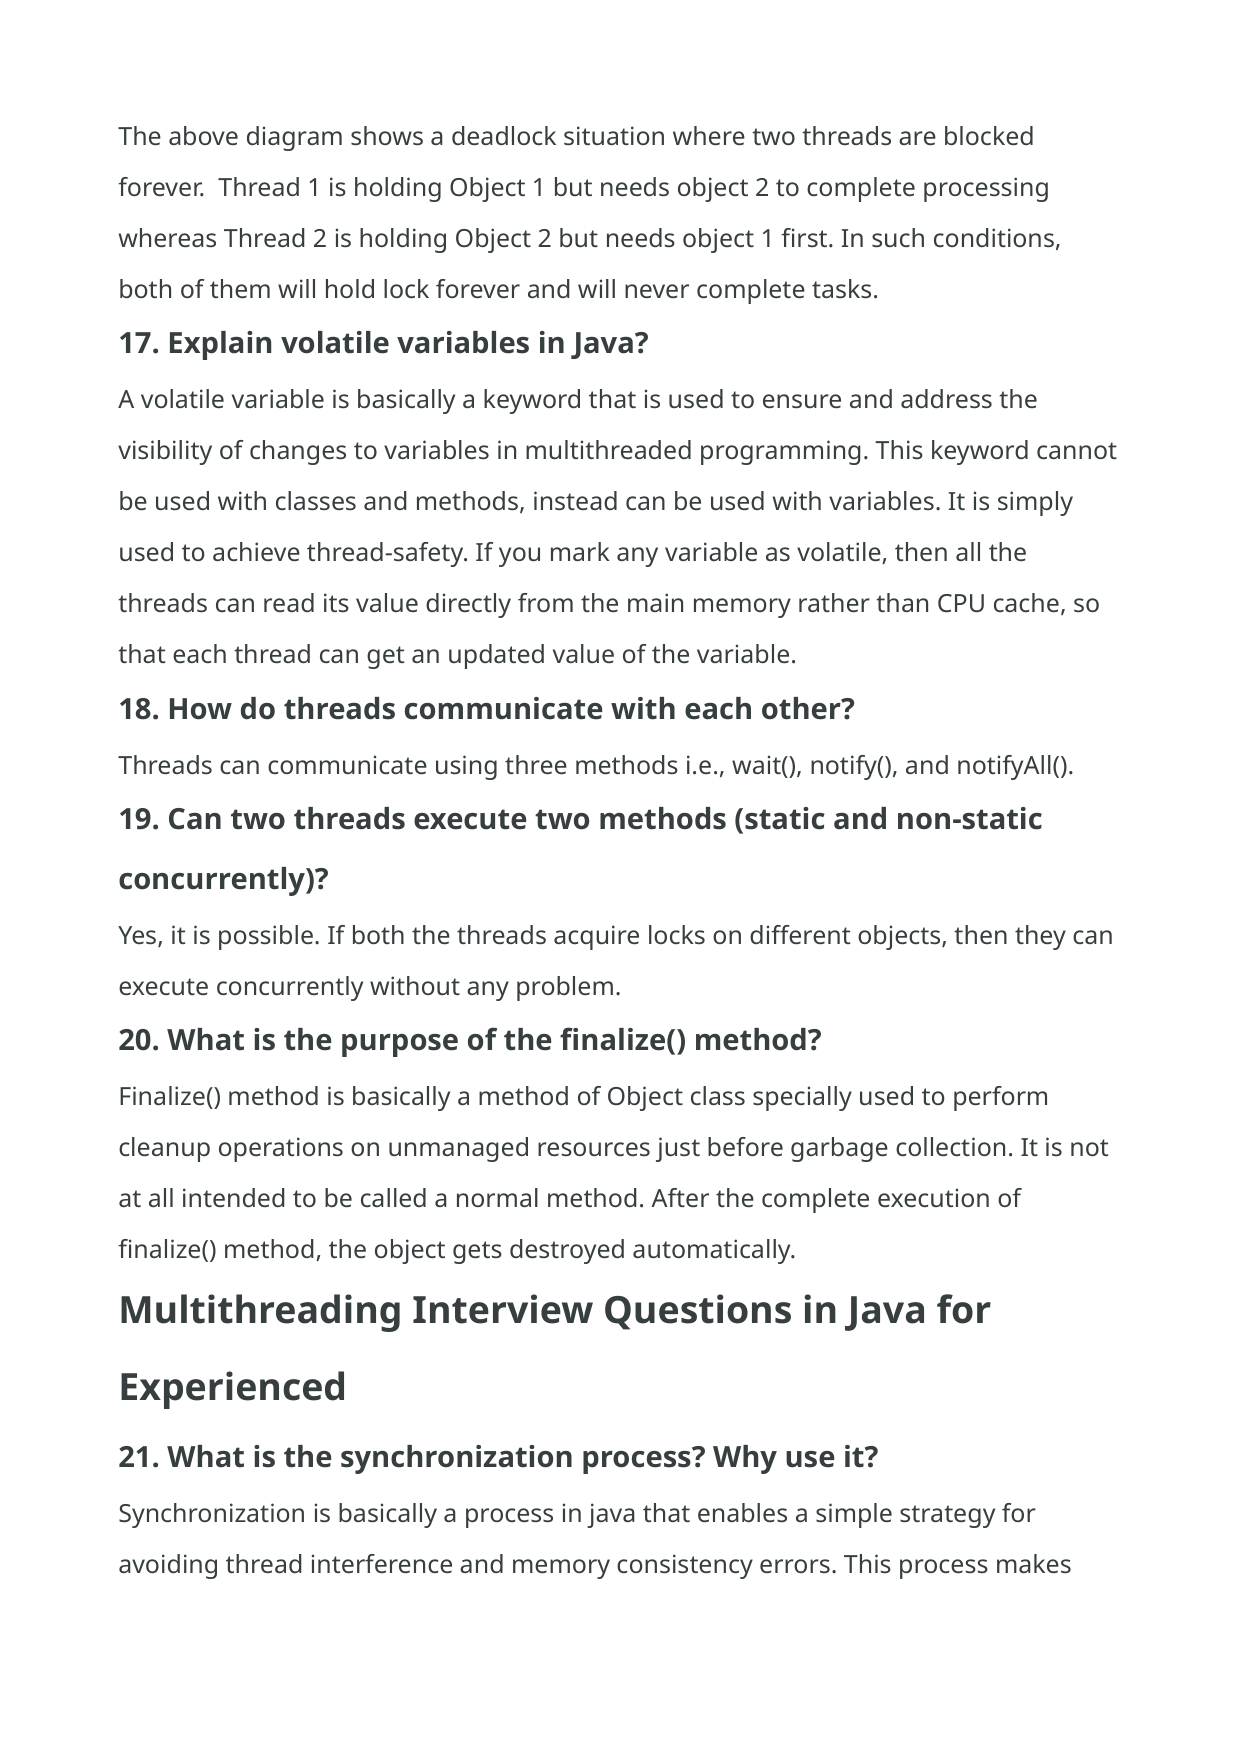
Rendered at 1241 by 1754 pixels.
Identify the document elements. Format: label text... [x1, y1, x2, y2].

text Finalize() method is basically a method of Object class specially used to perform cleanup operations on unmanaged resources just before garbage collection. It is not at all intended to be called a normal method. After the complete execution of finalize() method, the object gets destroyed automatically. [118, 1079, 1122, 1266]
subtitle 21. What is the synchronization process? Why use it? [118, 1436, 1122, 1476]
subtitle 19. Can two threads execute two methods (static and non-static concurrently)? [118, 798, 1122, 898]
subtitle 17. Explain volatile variables in Java? [118, 322, 1122, 362]
text Threads can communicate using three methods i.e., wait(), notify(), and notifyAll(). [118, 747, 1122, 782]
text A volatile variable is basically a keyword that is used to ensure and address the visibility of changes to variables in multithreaded programming. This keyword cannot be used with classes and methods, instead can be used with variables. It is simply used to achieve thread-safety. If you mark any variable as volatile, then all the threads can read its value directly from the main memory rather than CPU cache, so that each thread can get an updated value of the variable. [118, 382, 1122, 671]
subtitle 20. What is the purpose of the finalize() method? [118, 1019, 1122, 1059]
text The above diagram shows a deadlock situation where two threads are blocked forever. Thread 1 is holding Object 1 but needs object 2 to complete processing whereas Thread 2 is holding Object 2 but needs object 1 first. In such conditions, both of them will hold lock forever and will never complete tasks. [118, 118, 1122, 305]
text Yes, it is possible. If both the threads acquire locks on different objects, then they can execute concurrently without any problem. [118, 917, 1122, 1003]
subtitle Multithreading Interview Questions in Java for Experienced [118, 1283, 1122, 1411]
text Synchronization is basically a process in java that enables a simple strategy for avoiding thread interference and memory consistency errors. This process makes [118, 1496, 1122, 1581]
subtitle 18. How do threads communicate with each other? [118, 688, 1122, 728]
